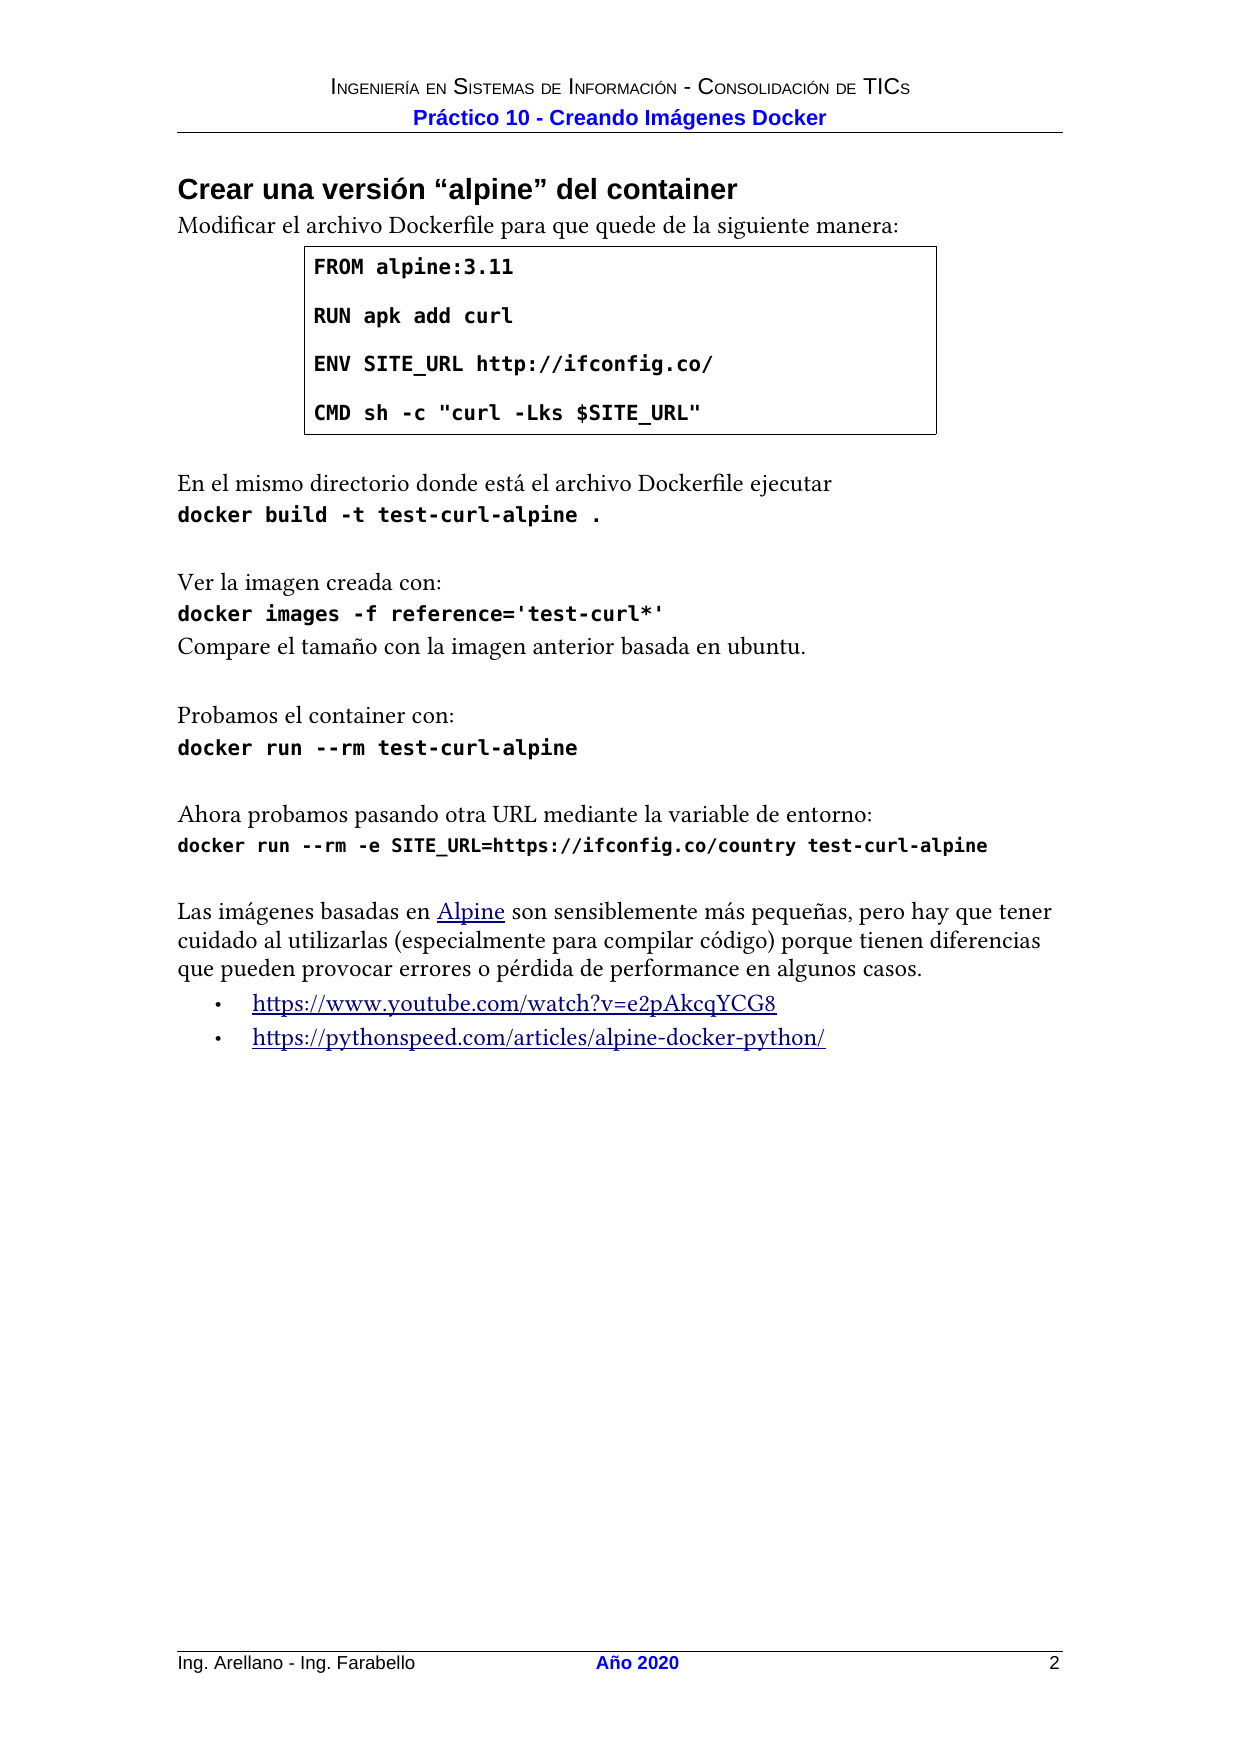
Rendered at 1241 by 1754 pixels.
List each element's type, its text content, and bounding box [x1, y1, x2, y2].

text RUN apk add curl [313, 304, 927, 328]
text docker run --rm test-curl-alpine [177, 736, 1063, 760]
text En el mismo directorio donde está el archivo Dockerfile ejecutar [177, 469, 1063, 497]
text Probamos el container con: [177, 701, 1063, 730]
subtitle Crear una versión “alpine” del container [177, 173, 1063, 205]
text CMD sh -c "curl -Lks $SITE_URL" [313, 401, 927, 425]
text docker images -f reference='test-curl*' [177, 602, 1063, 627]
text FROM alpine:3.11 [313, 255, 927, 279]
text docker build -t test-curl-alpine . [177, 503, 1063, 527]
text Modificar el archivo Dockerfile para que quede de la siguiente manera: [177, 212, 1063, 240]
text Ahora probamos pasando otra URL mediante la variable de entorno: [177, 801, 1063, 829]
text docker run --rm -e SITE_URL=https://ifconfig.co/country test-curl-alpine [177, 835, 1063, 857]
text Las imágenes basadas en Alpine son sensiblemente más pequeñas, pero hay que tener cuidado al utilizarlas (especialmente para compilar código) porque tienen diferencias que pueden provocar errores o pérdida de performance en algunos casos. [177, 897, 1063, 983]
list https://pythonspeed.com/articles/alpine-docker-python/ [215, 1023, 1063, 1052]
text Ver la imagen creada con: [177, 568, 1063, 596]
text Compare el tamaño con la imagen anterior basada en ubuntu. [177, 632, 1063, 661]
text ENV SITE_URL http://ifconfig.co/ [313, 352, 927, 377]
list https://www.youtube.com/watch?v=e2pAkcqYCG8 [215, 989, 1063, 1018]
